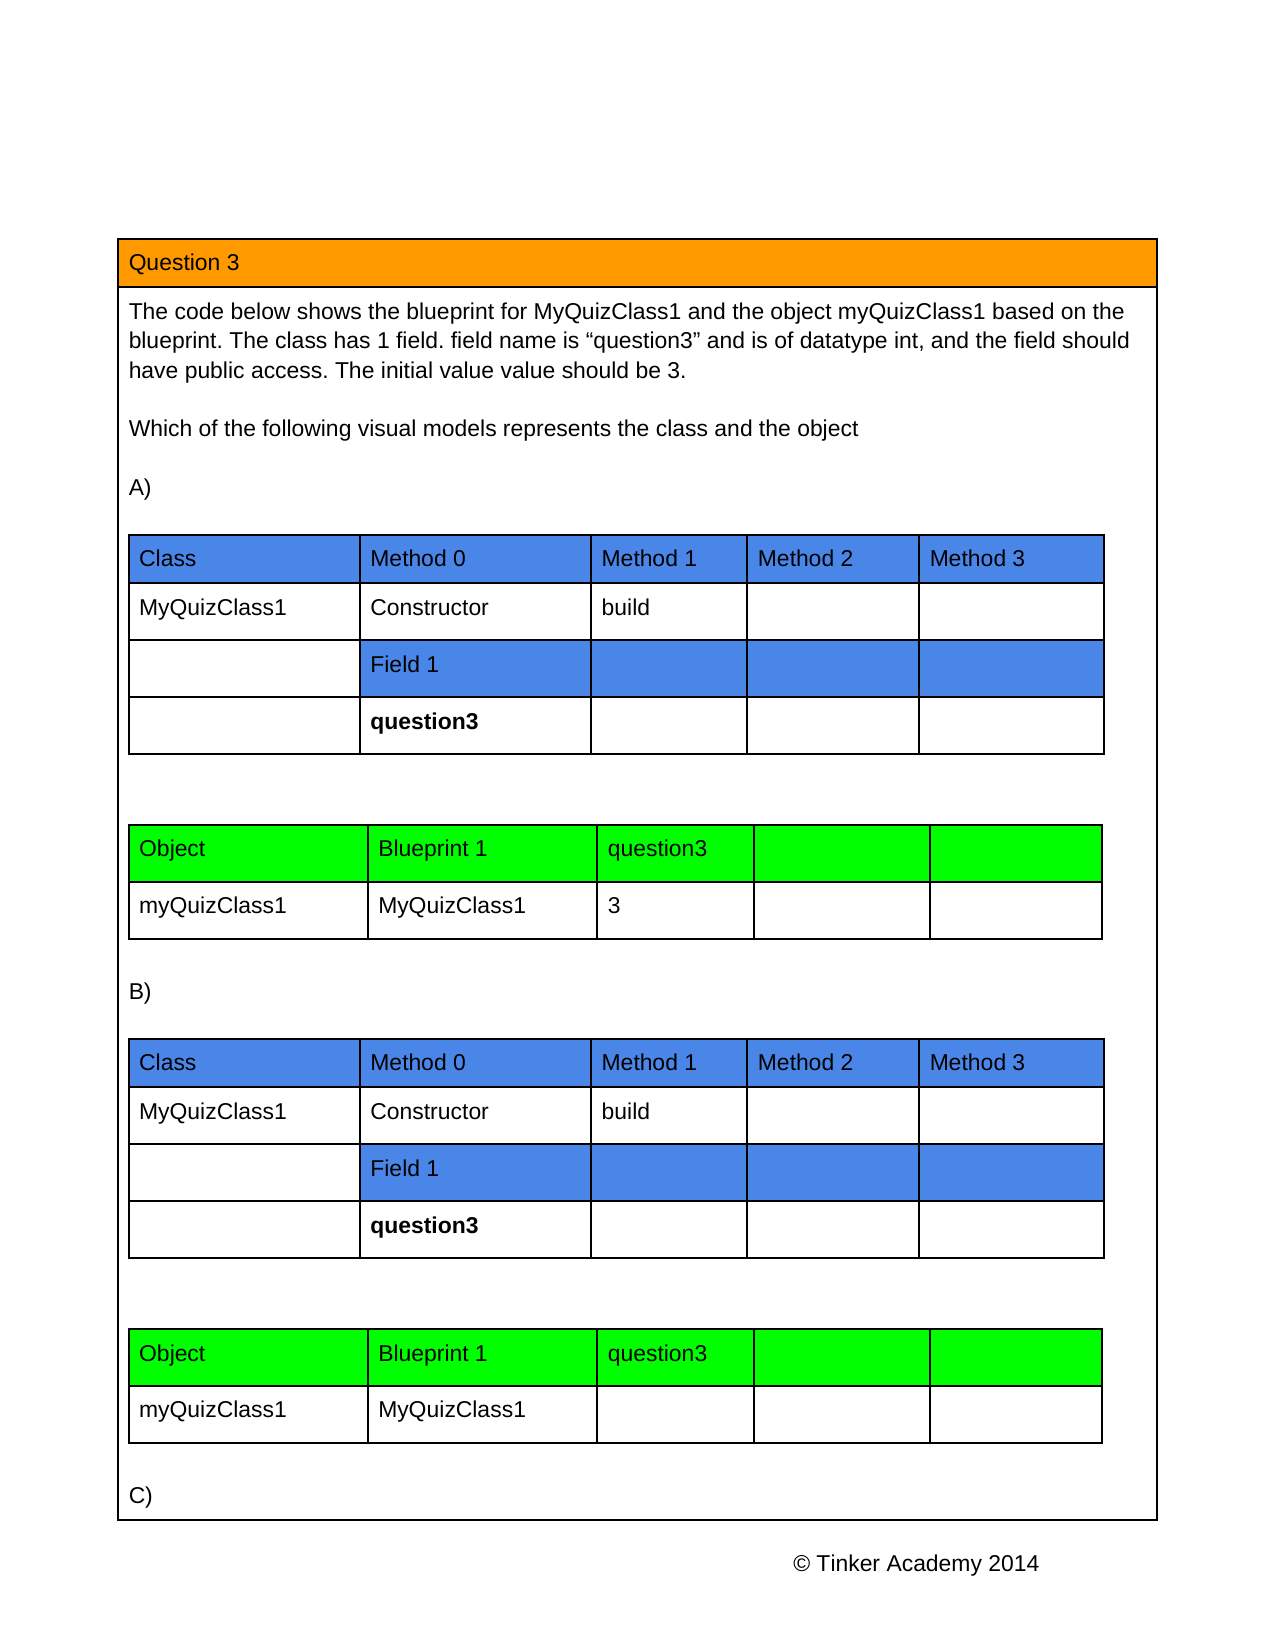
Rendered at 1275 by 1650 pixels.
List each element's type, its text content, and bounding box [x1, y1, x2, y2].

table_cell [592, 1145, 746, 1200]
table_cell MyQuizClass1 [130, 1088, 359, 1143]
table_cell myQuizClass1 [130, 1387, 367, 1442]
table_cell [748, 698, 918, 753]
table_cell question3 [361, 1202, 590, 1257]
table_cell build [592, 584, 746, 639]
table_header Method 1 [592, 536, 746, 582]
table_header Method 2 [748, 536, 918, 582]
table_cell Constructor [361, 584, 590, 639]
table_cell [748, 1088, 918, 1143]
table_cell question3 [361, 698, 590, 753]
table_cell [748, 1145, 918, 1200]
table_header Method 0 [361, 1040, 590, 1086]
table_header Method 3 [920, 1040, 1103, 1086]
table_header Method 3 [920, 536, 1103, 582]
table_header Method 0 [361, 536, 590, 582]
table_header Class [130, 536, 359, 582]
table_cell MyQuizClass1 [369, 1387, 596, 1442]
table_cell Field 1 [361, 1145, 590, 1200]
table_header [755, 826, 929, 881]
table_header [755, 1330, 929, 1385]
table_cell [755, 1387, 929, 1442]
table_header Object [130, 826, 367, 881]
table_cell Field 1 [361, 641, 590, 696]
table_cell [920, 1088, 1103, 1143]
table_cell [592, 641, 746, 696]
table_cell build [592, 1088, 746, 1143]
table_cell [598, 1387, 753, 1442]
table_header question3 [598, 826, 753, 881]
table_cell MyQuizClass1 [130, 584, 359, 639]
table_cell [920, 584, 1103, 639]
table_cell [130, 641, 359, 696]
table_cell [755, 883, 929, 938]
table_cell myQuizClass1 [130, 883, 367, 938]
table_cell [748, 1202, 918, 1257]
table_header Method 1 [592, 1040, 746, 1086]
table_cell [592, 698, 746, 753]
table_header Question 3 [119, 240, 1156, 286]
table_cell MyQuizClass1 [369, 883, 596, 938]
table_header Class [130, 1040, 359, 1086]
table_cell [920, 698, 1103, 753]
table_cell [748, 584, 918, 639]
table_cell [931, 883, 1101, 938]
table_cell 3 [598, 883, 753, 938]
table_cell [592, 1202, 746, 1257]
table_header Method 2 [748, 1040, 918, 1086]
table_header [931, 1330, 1101, 1385]
table_cell [130, 1145, 359, 1200]
table_header [931, 826, 1101, 881]
table_cell [130, 1202, 359, 1257]
table_header Object [130, 1330, 367, 1385]
table_header Blueprint 1 [369, 826, 596, 881]
table_cell [748, 641, 918, 696]
table_cell Constructor [361, 1088, 590, 1143]
table_cell [920, 1202, 1103, 1257]
table_header Blueprint 1 [369, 1330, 596, 1385]
table_cell [920, 641, 1103, 696]
table_cell [130, 698, 359, 753]
table_cell [931, 1387, 1101, 1442]
table_cell [920, 1145, 1103, 1200]
table_header question3 [598, 1330, 753, 1385]
table_cell The code below shows the blueprint for MyQuizClass1 and the object myQuizClass1 based on the blueprint. The class has 1 field. field name is “question3” and is of datatype int, and the field should have public access. The initial value value should be 3. Which of the following visual models represents the class and the object A) B) C) [119, 288, 1156, 1519]
